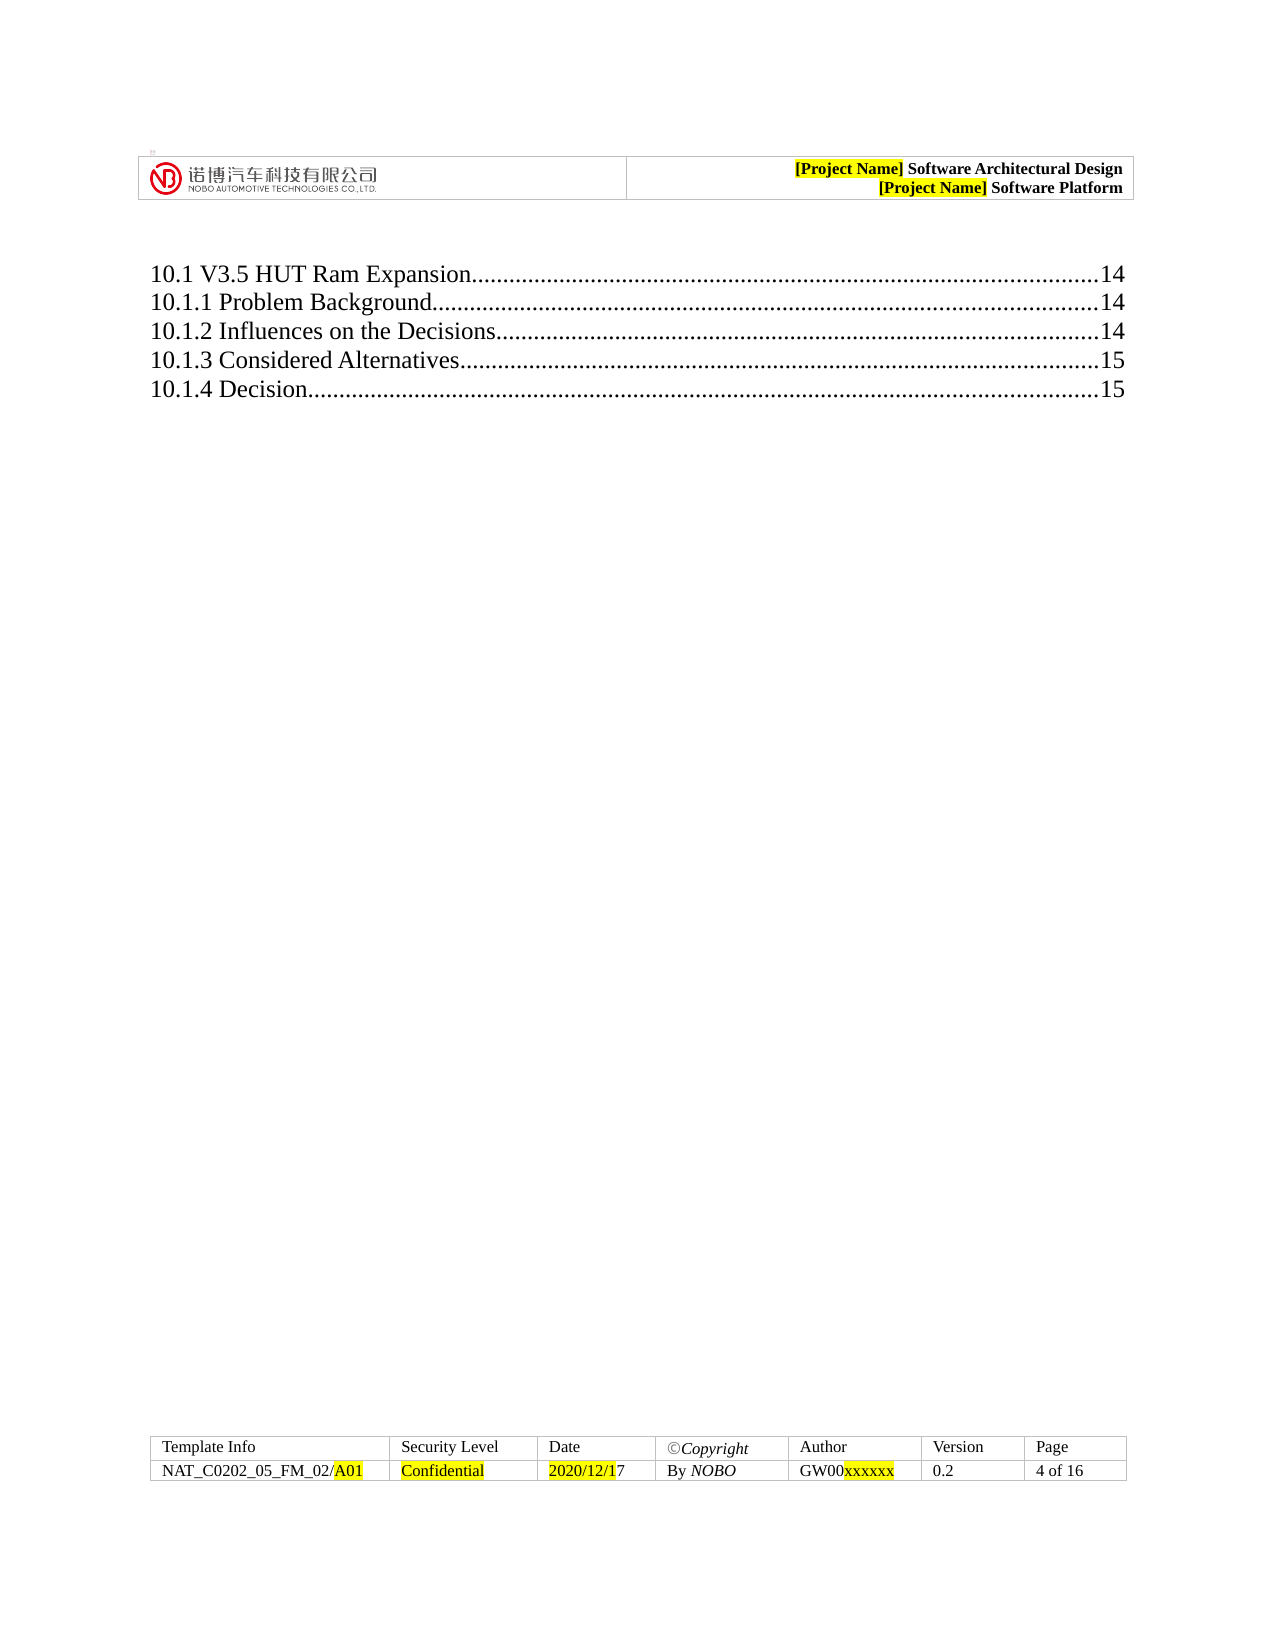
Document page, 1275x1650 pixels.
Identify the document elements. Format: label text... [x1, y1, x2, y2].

picture [150, 149, 156, 156]
text 10.1.2 Influences on the Decisions 14 [150, 316, 1125, 345]
text 10.1.3 Considered Alternatives 15 [150, 345, 1125, 374]
text 10.1 V3.5 HUT Ram Expansion 14 [150, 259, 1125, 287]
text 10.1.1 Problem Background 14 [150, 287, 1125, 316]
text 10.1.4 Decision 15 [150, 374, 1125, 402]
picture [150, 162, 376, 195]
